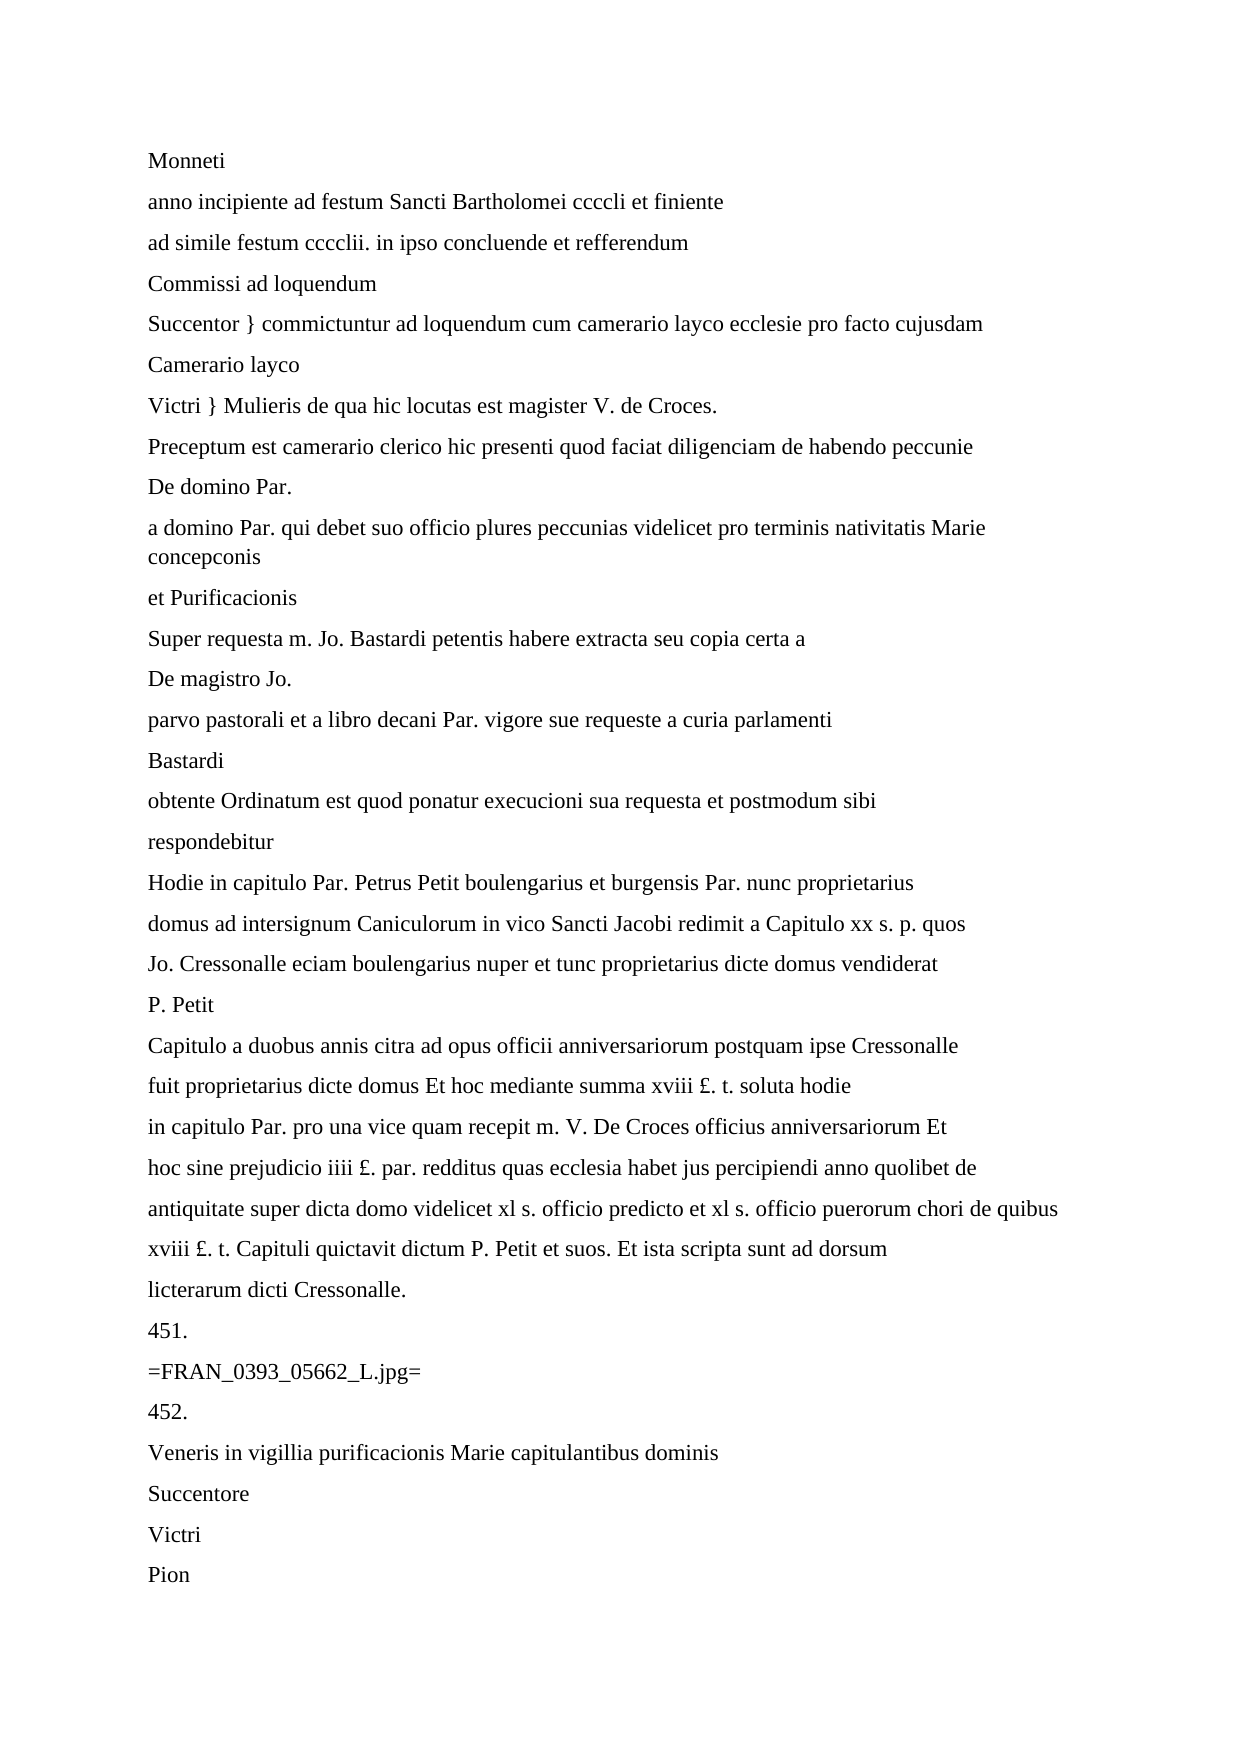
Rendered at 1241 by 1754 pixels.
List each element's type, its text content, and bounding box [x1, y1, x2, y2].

text Succentor } commictuntur ad loquendum cum camerario layco ecclesie pro facto cujusdam [148, 311, 1093, 337]
text Jo. Cressonalle eciam boulengarius nuper et tunc proprietarius dicte domus vendiderat [148, 950, 1093, 977]
text ad simile festum cccclii. in ipso concluende et refferendum [148, 229, 1093, 255]
text Veneris in vigillia purificacionis Marie capitulantibus dominis [148, 1439, 1093, 1466]
text Victri } Mulieris de qua hic locutas est magister V. de Croces. [148, 392, 1093, 418]
text domus ad intersignum Caniculorum in vico Sancti Jacobi redimit a Capitulo xx s. p. quos [148, 910, 1093, 936]
text anno incipiente ad festum Sancti Bartholomei ccccli et finiente [148, 188, 1093, 215]
text P. Petit [148, 991, 1093, 1017]
text Preceptum est camerario clerico hic presenti quod faciat diligenciam de habendo peccunie [148, 433, 1093, 459]
text Capitulo a duobus annis citra ad opus officii anniversariorum postquam ipse Cressonalle [148, 1032, 1093, 1058]
text 451. [148, 1317, 1093, 1343]
text Commissi ad loquendum [148, 270, 1093, 296]
text licterarum dicti Cressonalle. [148, 1276, 1093, 1303]
text Super requesta m. Jo. Bastardi petentis habere extracta seu copia certa a [148, 624, 1093, 651]
text antiquitate super dicta domo videlicet xl s. officio predicto et xl s. officio puerorum chori de quibus [148, 1195, 1093, 1221]
text Camerario layco [148, 351, 1093, 378]
text 452. [148, 1398, 1093, 1425]
text Pion [148, 1561, 1093, 1588]
text =FRAN_0393_05662_L.jpg= [148, 1358, 1093, 1384]
text De magistro Jo. [148, 665, 1093, 692]
text Victri [148, 1521, 1093, 1547]
text hoc sine prejudicio iiii £. par. redditus quas ecclesia habet jus percipiendi anno quolibet de [148, 1154, 1093, 1180]
text Monneti [148, 148, 1093, 174]
text Bastardi [148, 747, 1093, 773]
text et Purificacionis [148, 584, 1093, 610]
text respondebitur [148, 828, 1093, 854]
text De domino Par. [148, 473, 1093, 500]
text a domino Par. qui debet suo officio plures peccunias videlicet pro terminis nativitatis Marie concepconis [148, 514, 1093, 569]
text obtente Ordinatum est quod ponatur execucioni sua requesta et postmodum sibi [148, 787, 1093, 814]
text fuit proprietarius dicte domus Et hoc mediante summa xviii £. t. soluta hodie [148, 1073, 1093, 1099]
text parvo pastorali et a libro decani Par. vigore sue requeste a curia parlamenti [148, 706, 1093, 732]
text xviii £. t. Capituli quictavit dictum P. Petit et suos. Et ista scripta sunt ad dorsum [148, 1236, 1093, 1262]
text in capitulo Par. pro una vice quam recepit m. V. De Croces officius anniversariorum Et [148, 1113, 1093, 1140]
text Succentore [148, 1480, 1093, 1506]
text Hodie in capitulo Par. Petrus Petit boulengarius et burgensis Par. nunc proprietarius [148, 869, 1093, 895]
